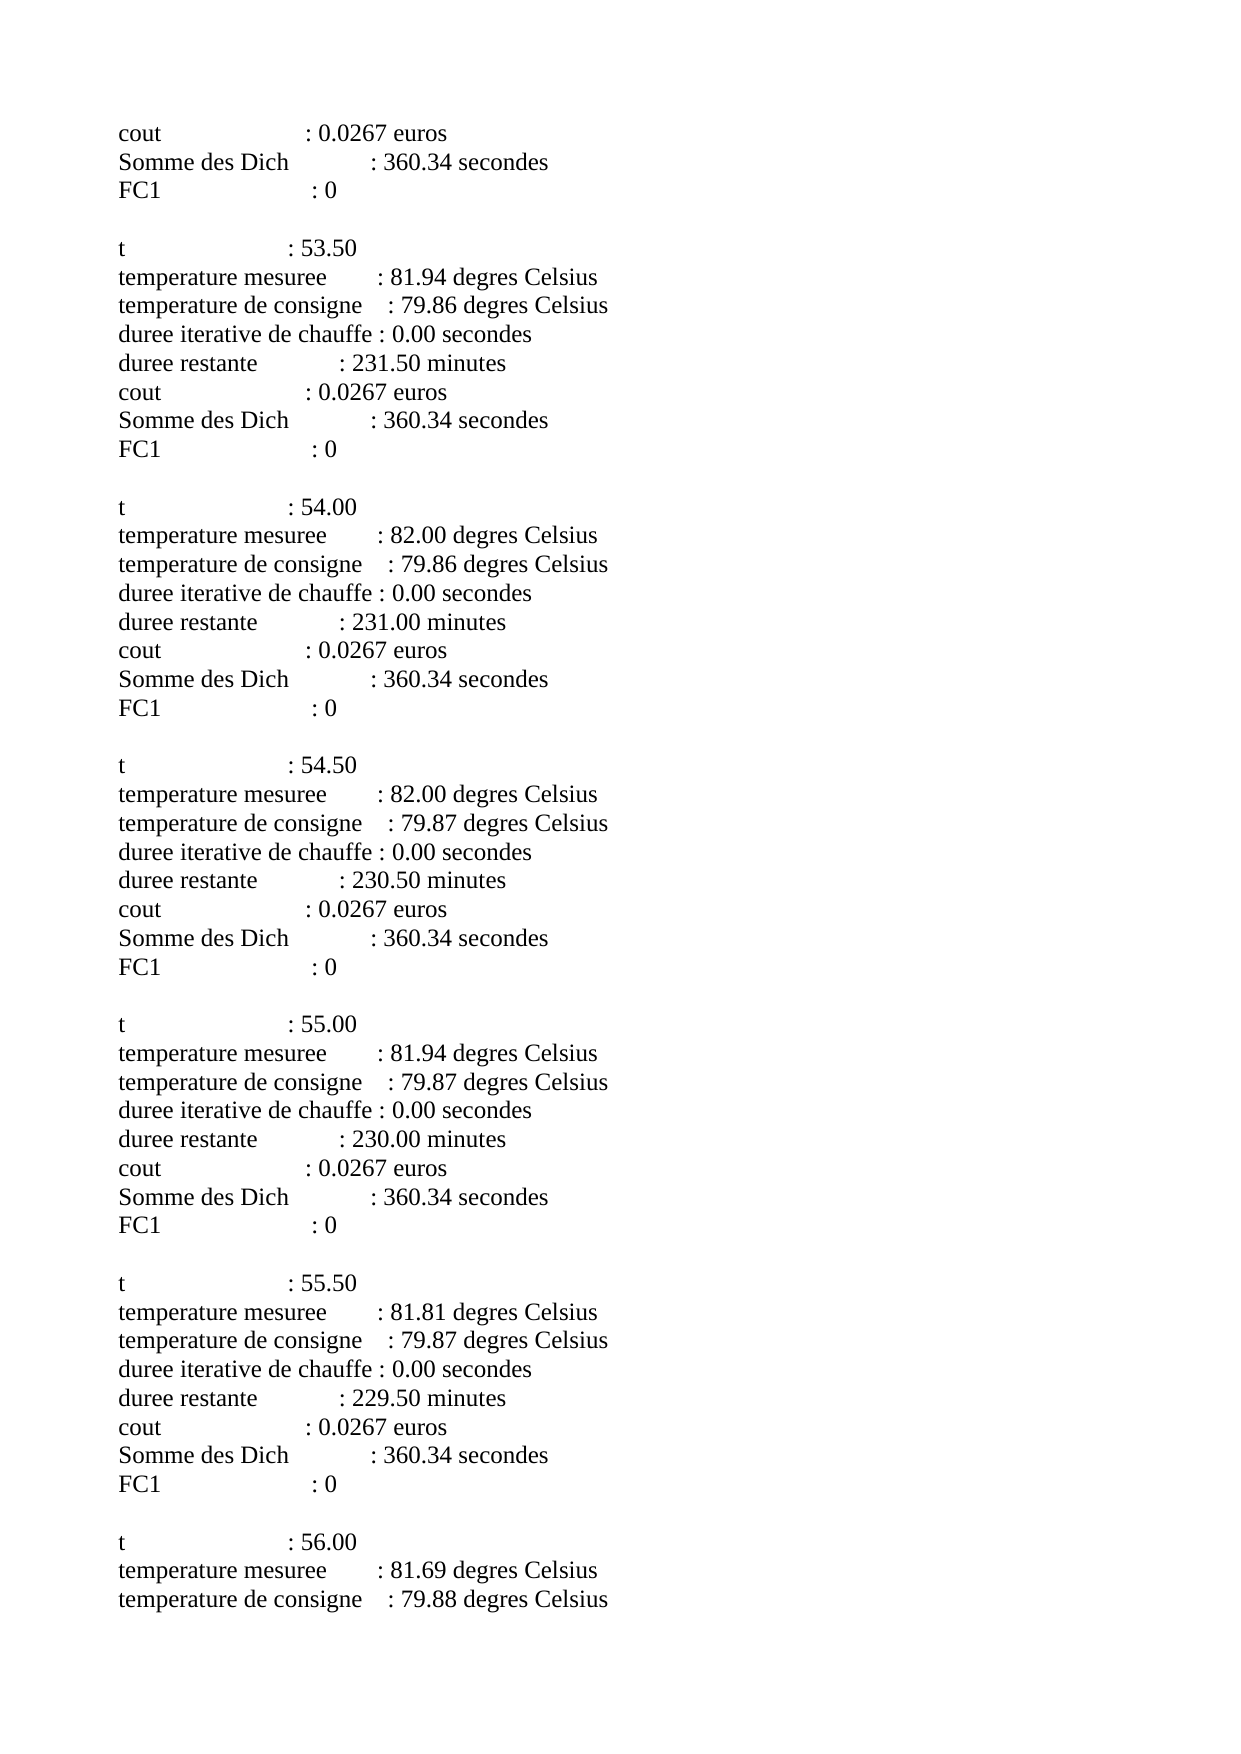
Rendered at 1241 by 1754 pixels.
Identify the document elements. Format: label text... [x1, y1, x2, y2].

text t : 54.00 [118, 492, 1122, 521]
text t : 55.50 [118, 1268, 1122, 1297]
text duree restante : 231.50 minutes [118, 348, 1122, 377]
text temperature mesuree : 81.94 degres Celsius [118, 1038, 1122, 1067]
text FC1 : 0 [118, 1469, 1122, 1498]
text Somme des Dich : 360.34 secondes [118, 147, 1122, 176]
text t : 54.50 [118, 751, 1122, 779]
text temperature mesuree : 82.00 degres Celsius [118, 521, 1122, 549]
text temperature de consigne : 79.86 degres Celsius [118, 549, 1122, 578]
text t : 56.00 [118, 1527, 1122, 1556]
text duree restante : 229.50 minutes [118, 1383, 1122, 1412]
text cout : 0.0267 euros [118, 636, 1122, 664]
text temperature de consigne : 79.87 degres Celsius [118, 808, 1122, 837]
text duree restante : 231.00 minutes [118, 607, 1122, 636]
text t : 53.50 [118, 233, 1122, 262]
text duree restante : 230.00 minutes [118, 1124, 1122, 1153]
text duree iterative de chauffe : 0.00 secondes [118, 837, 1122, 866]
text temperature de consigne : 79.87 degres Celsius [118, 1326, 1122, 1354]
text duree iterative de chauffe : 0.00 secondes [118, 1354, 1122, 1383]
text duree iterative de chauffe : 0.00 secondes [118, 578, 1122, 607]
text cout : 0.0267 euros [118, 118, 1122, 147]
text Somme des Dich : 360.34 secondes [118, 1441, 1122, 1469]
text cout : 0.0267 euros [118, 1153, 1122, 1182]
text cout : 0.0267 euros [118, 377, 1122, 406]
text duree iterative de chauffe : 0.00 secondes [118, 1096, 1122, 1124]
text Somme des Dich : 360.34 secondes [118, 406, 1122, 434]
text Somme des Dich : 360.34 secondes [118, 923, 1122, 952]
text temperature mesuree : 81.69 degres Celsius [118, 1556, 1122, 1584]
text temperature mesuree : 81.81 degres Celsius [118, 1297, 1122, 1326]
text duree iterative de chauffe : 0.00 secondes [118, 319, 1122, 348]
text temperature de consigne : 79.88 degres Celsius [118, 1584, 1122, 1613]
text Somme des Dich : 360.34 secondes [118, 1182, 1122, 1211]
text temperature de consigne : 79.86 degres Celsius [118, 291, 1122, 319]
text FC1 : 0 [118, 1211, 1122, 1239]
text Somme des Dich : 360.34 secondes [118, 664, 1122, 693]
text temperature mesuree : 82.00 degres Celsius [118, 779, 1122, 808]
text cout : 0.0267 euros [118, 894, 1122, 923]
text FC1 : 0 [118, 434, 1122, 463]
text temperature mesuree : 81.94 degres Celsius [118, 262, 1122, 291]
text duree restante : 230.50 minutes [118, 866, 1122, 894]
text FC1 : 0 [118, 176, 1122, 204]
text FC1 : 0 [118, 952, 1122, 981]
text t : 55.00 [118, 1009, 1122, 1038]
text cout : 0.0267 euros [118, 1412, 1122, 1441]
text FC1 : 0 [118, 693, 1122, 722]
text temperature de consigne : 79.87 degres Celsius [118, 1067, 1122, 1096]
